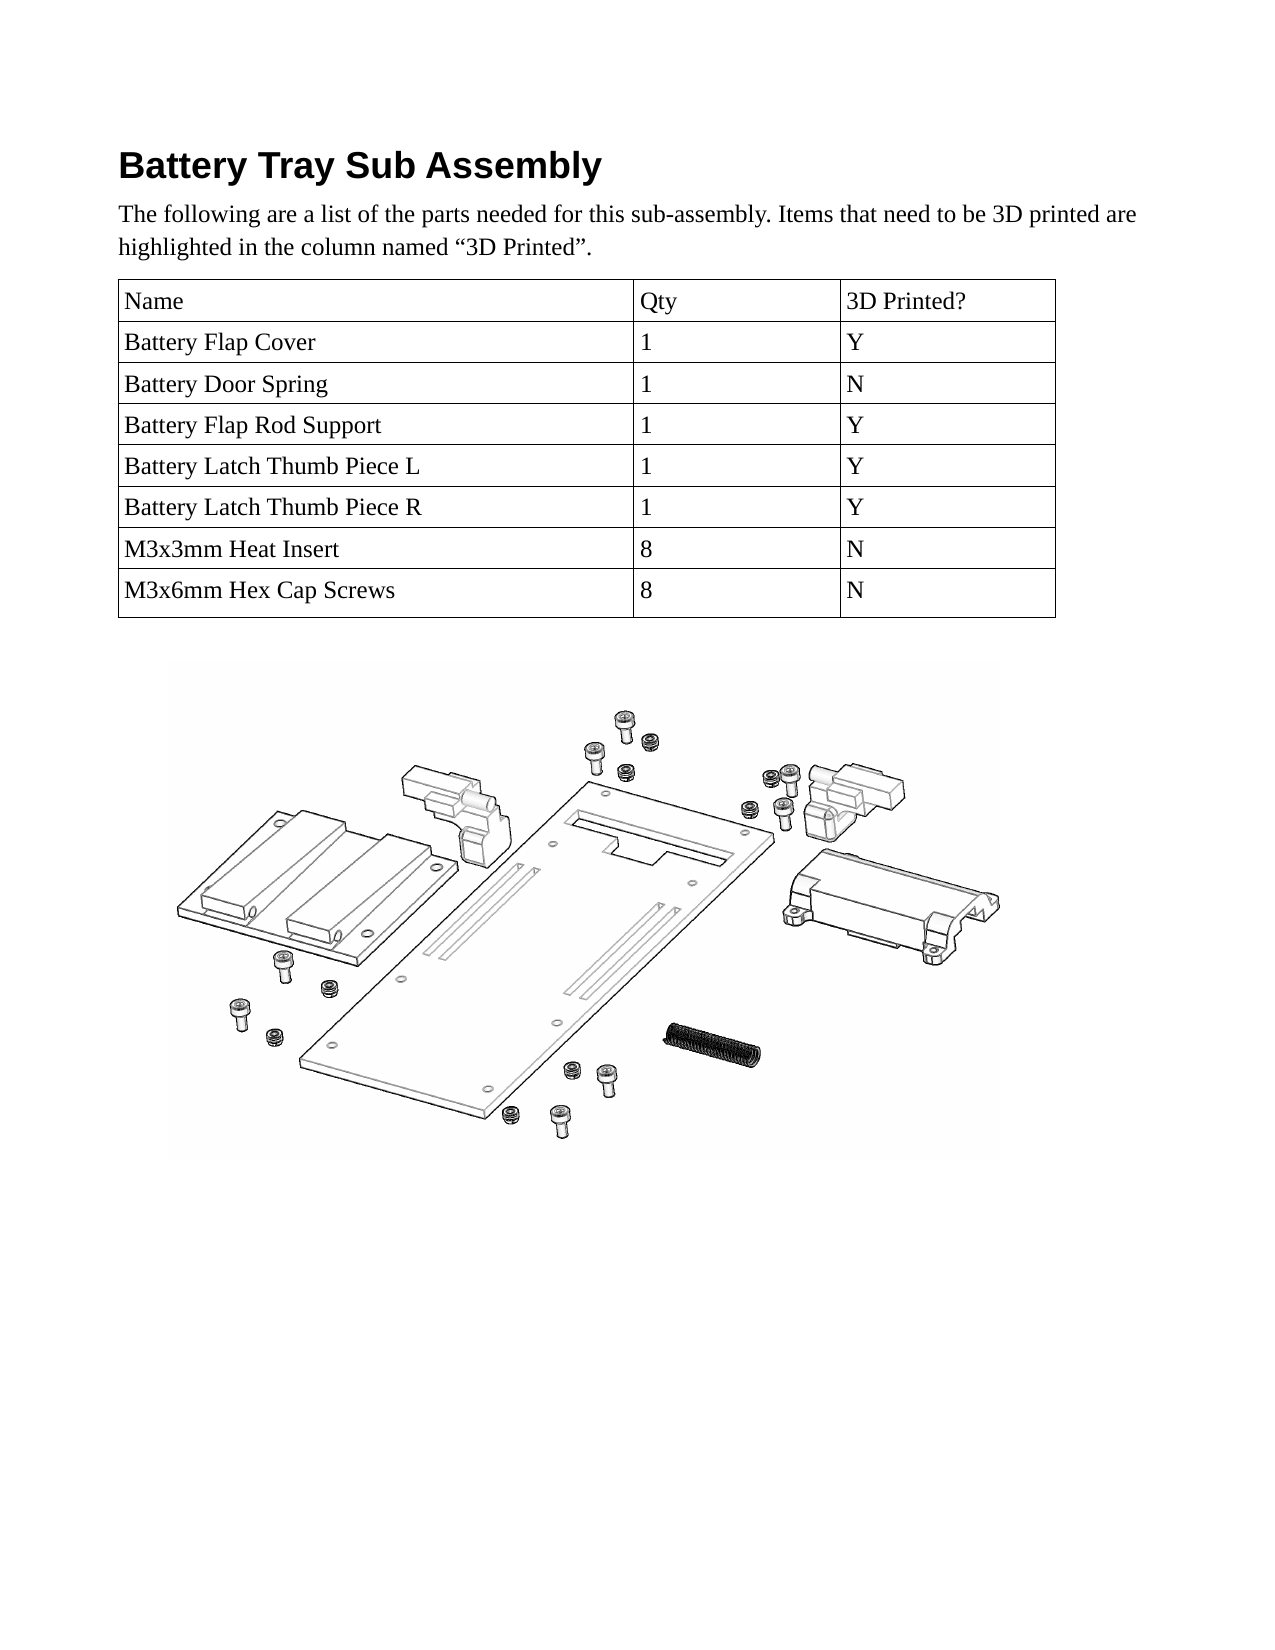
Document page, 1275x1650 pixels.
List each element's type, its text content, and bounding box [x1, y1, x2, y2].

text The following are a list of the parts needed for this sub-assembly. Items that need to be 3D printed are highlighted in the column named “3D Printed”. [118, 199, 1157, 261]
table_cell 1 [634, 363, 840, 403]
table_cell Battery Latch Thumb Piece R [119, 487, 633, 527]
table_cell Battery Latch Thumb Piece L [119, 445, 633, 486]
picture [163, 661, 1002, 1162]
table_cell Y [841, 322, 1055, 362]
table_cell Battery Door Spring [119, 363, 633, 403]
subtitle Battery Tray Sub Assembly [118, 143, 1157, 186]
table_cell N [841, 569, 1055, 617]
table_cell N [841, 363, 1055, 403]
table_cell Y [841, 487, 1055, 527]
table_cell Battery Flap Rod Support [119, 404, 633, 444]
table_cell M3x6mm Hex Cap Screws [119, 569, 633, 617]
table_cell M3x3mm Heat Insert [119, 528, 633, 568]
table_header 3D Printed? [841, 280, 1055, 321]
table_cell Battery Flap Cover [119, 322, 633, 362]
table_cell Y [841, 445, 1055, 486]
table_header Qty [634, 280, 840, 321]
table_cell Y [841, 404, 1055, 444]
table_header Name [119, 280, 633, 321]
table_cell N [841, 528, 1055, 568]
table_cell 1 [634, 487, 840, 527]
table_cell 1 [634, 404, 840, 444]
table_cell 1 [634, 445, 840, 486]
table_cell 1 [634, 322, 840, 362]
table_cell 8 [634, 569, 840, 617]
table_cell 8 [634, 528, 840, 568]
